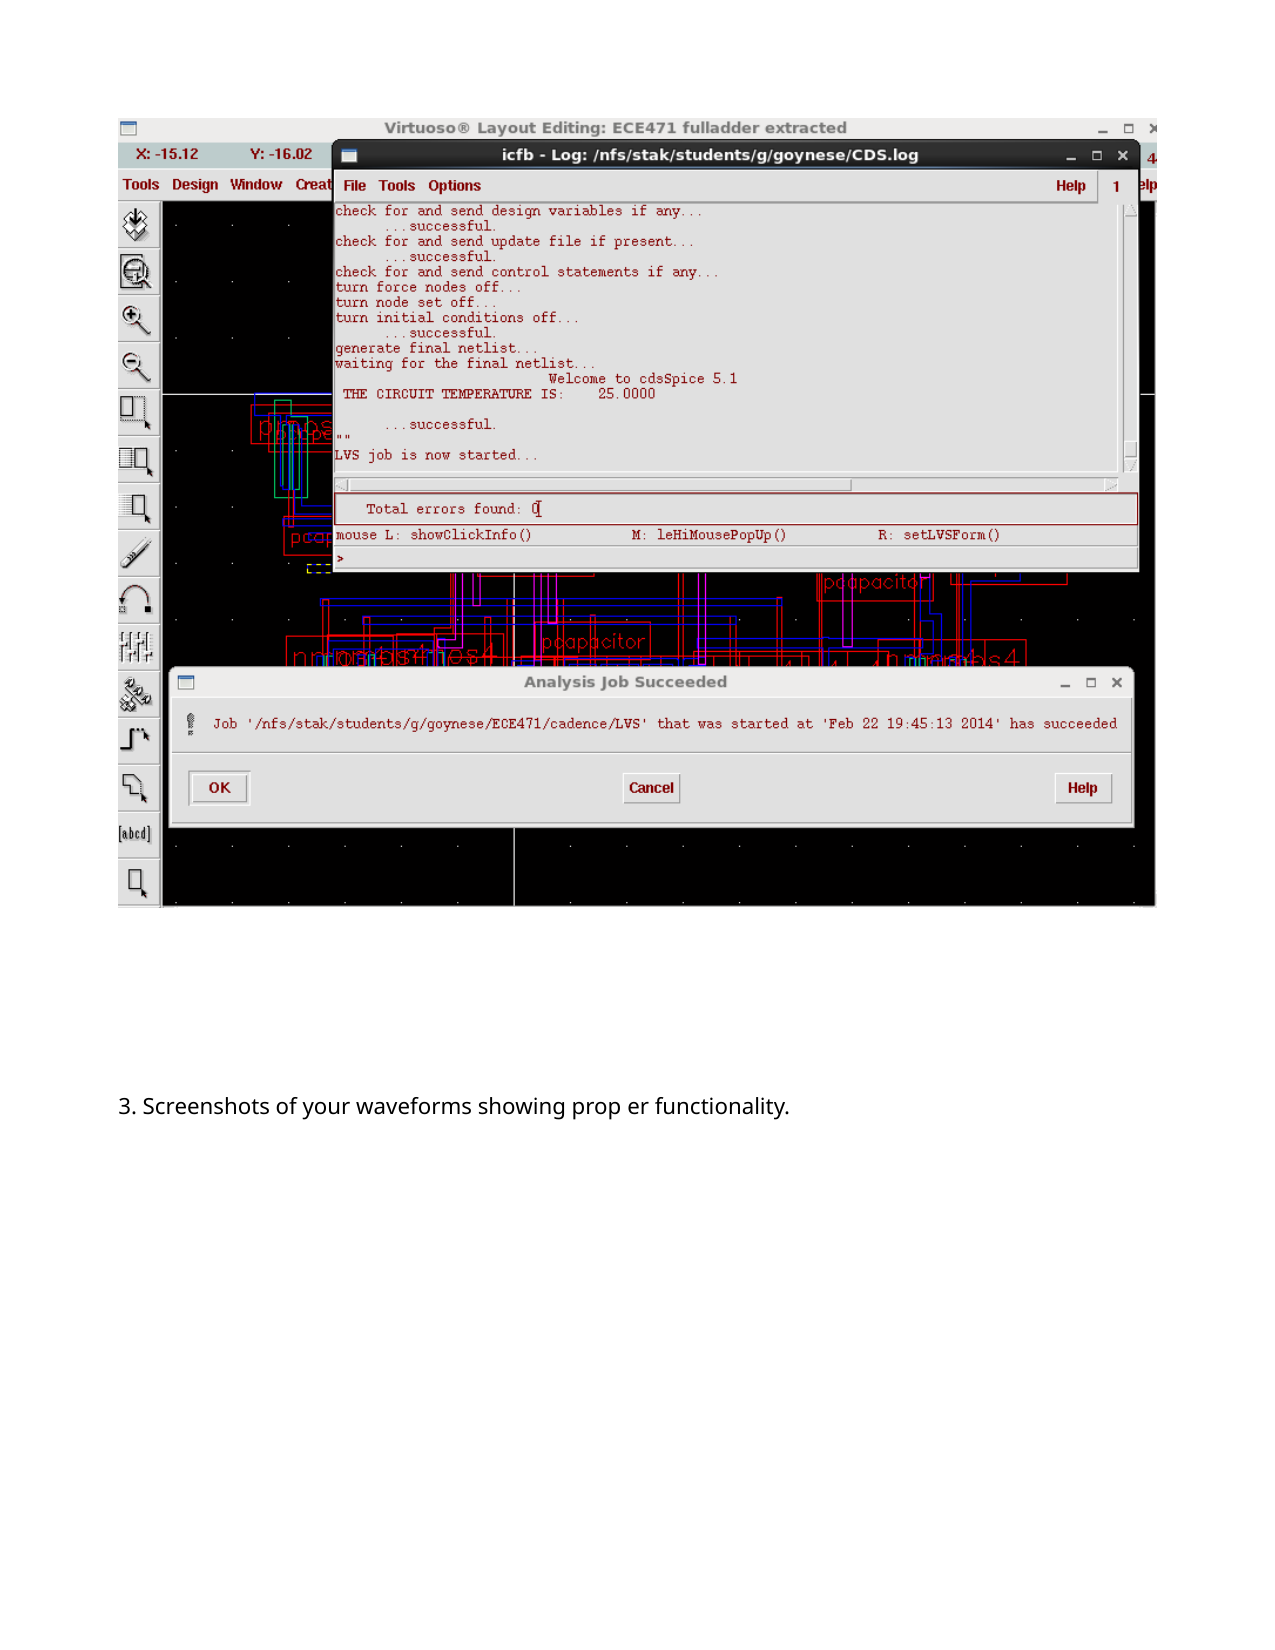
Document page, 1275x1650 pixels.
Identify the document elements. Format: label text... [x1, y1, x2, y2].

text 3. Screenshots of your waveforms showing prop er functionality. [118, 1091, 1157, 1121]
picture [118, 118, 1157, 908]
